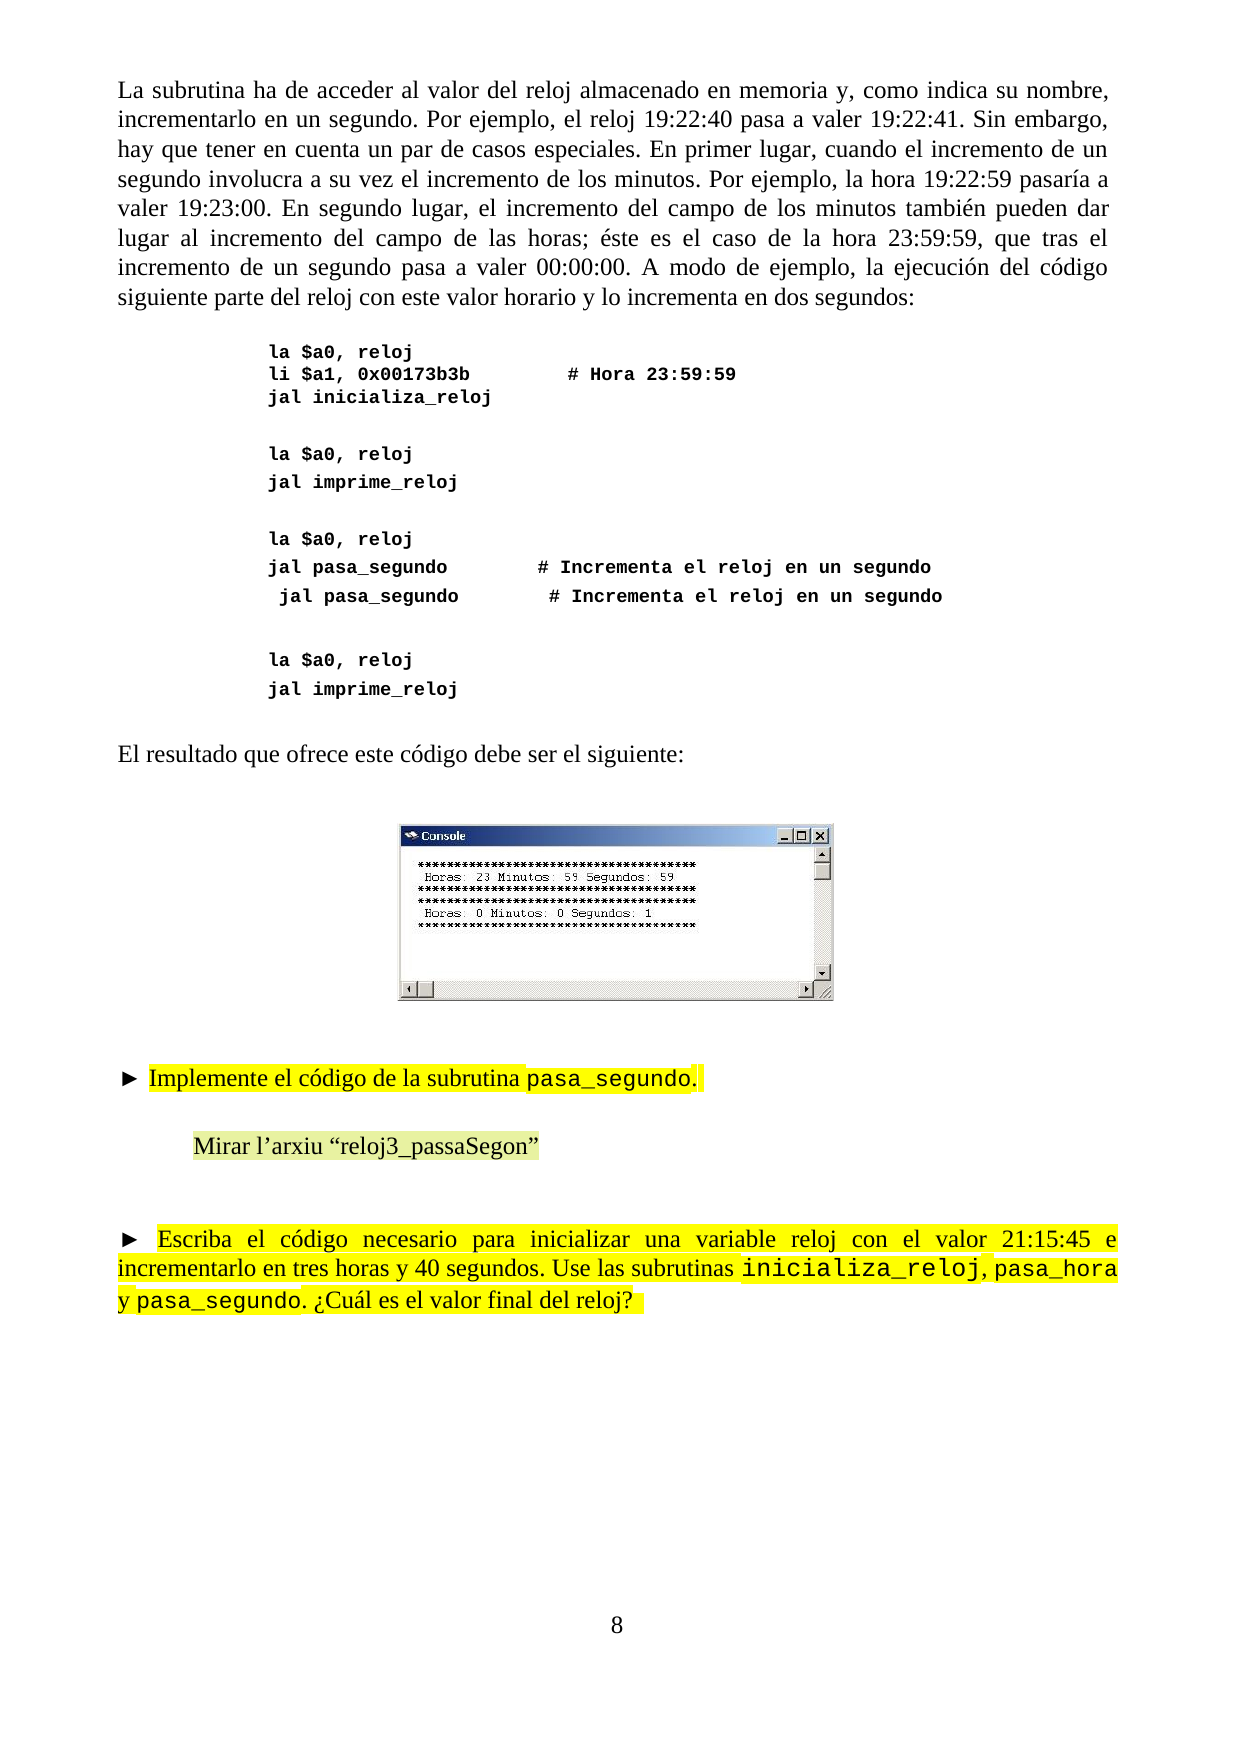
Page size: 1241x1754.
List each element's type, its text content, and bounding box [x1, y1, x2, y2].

subtitle jal pasa_segundo # Incrementa el reloj en un segundo [117, 587, 956, 608]
text El resultado que ofrece este código debe ser el siguiente: [117, 739, 1118, 767]
text la $a0, reloj [117, 343, 956, 364]
subtitle la $a0, reloj [117, 651, 956, 672]
picture [397, 823, 834, 1001]
subtitle jal pasa_segundo # Incrementa el reloj en un segundo [117, 558, 956, 579]
subtitle la $a0, reloj [117, 444, 956, 466]
text ► Implemente el código de la subrutina pasa_segundo. [117, 1063, 1118, 1094]
text ► Escriba el código necesario para inicializar una variable reloj con el valor 21:15:45 e incrementarlo en tres horas y 40 segundos. Use las subrutinas inicializa_reloj, pasa_hora y pasa_segundo. ¿Cuál es el valor final del reloj? [117, 1224, 1118, 1315]
text Mirar l’arxiu “reloj3_passaSegon” [118, 1131, 1122, 1160]
subtitle la $a0, reloj [117, 530, 956, 551]
subtitle jal imprime_reloj [117, 473, 956, 494]
text li $a1, 0x00173b3b # Hora 23:59:59 [117, 365, 956, 386]
subtitle jal inicializa_reloj [117, 387, 956, 409]
text La subrutina ha de acceder al valor del reloj almacenado en memoria y, como indica su nombre, incrementarlo en un segundo. Por ejemplo, el reloj 19:22:40 pasa a valer 19:22:41. Sin embargo, hay que tener en cuenta un par de casos especiales. En primer lugar, cuando el incremento de un segundo involucra a su vez el incremento de los minutos. Por ejemplo, la hora 19:22:59 pasaría a valer 19:23:00. En segundo lugar, el incremento del campo de los minutos también pueden dar lugar al incremento del campo de las horas; éste es el caso de la hora 23:59:59, que tras el incremento de un segundo pasa a valer 00:00:00. A modo de ejemplo, la ejecución del código siguiente parte del reloj con este valor horario y lo incrementa en dos segundos: [117, 75, 1110, 311]
subtitle jal imprime_reloj [117, 679, 956, 701]
